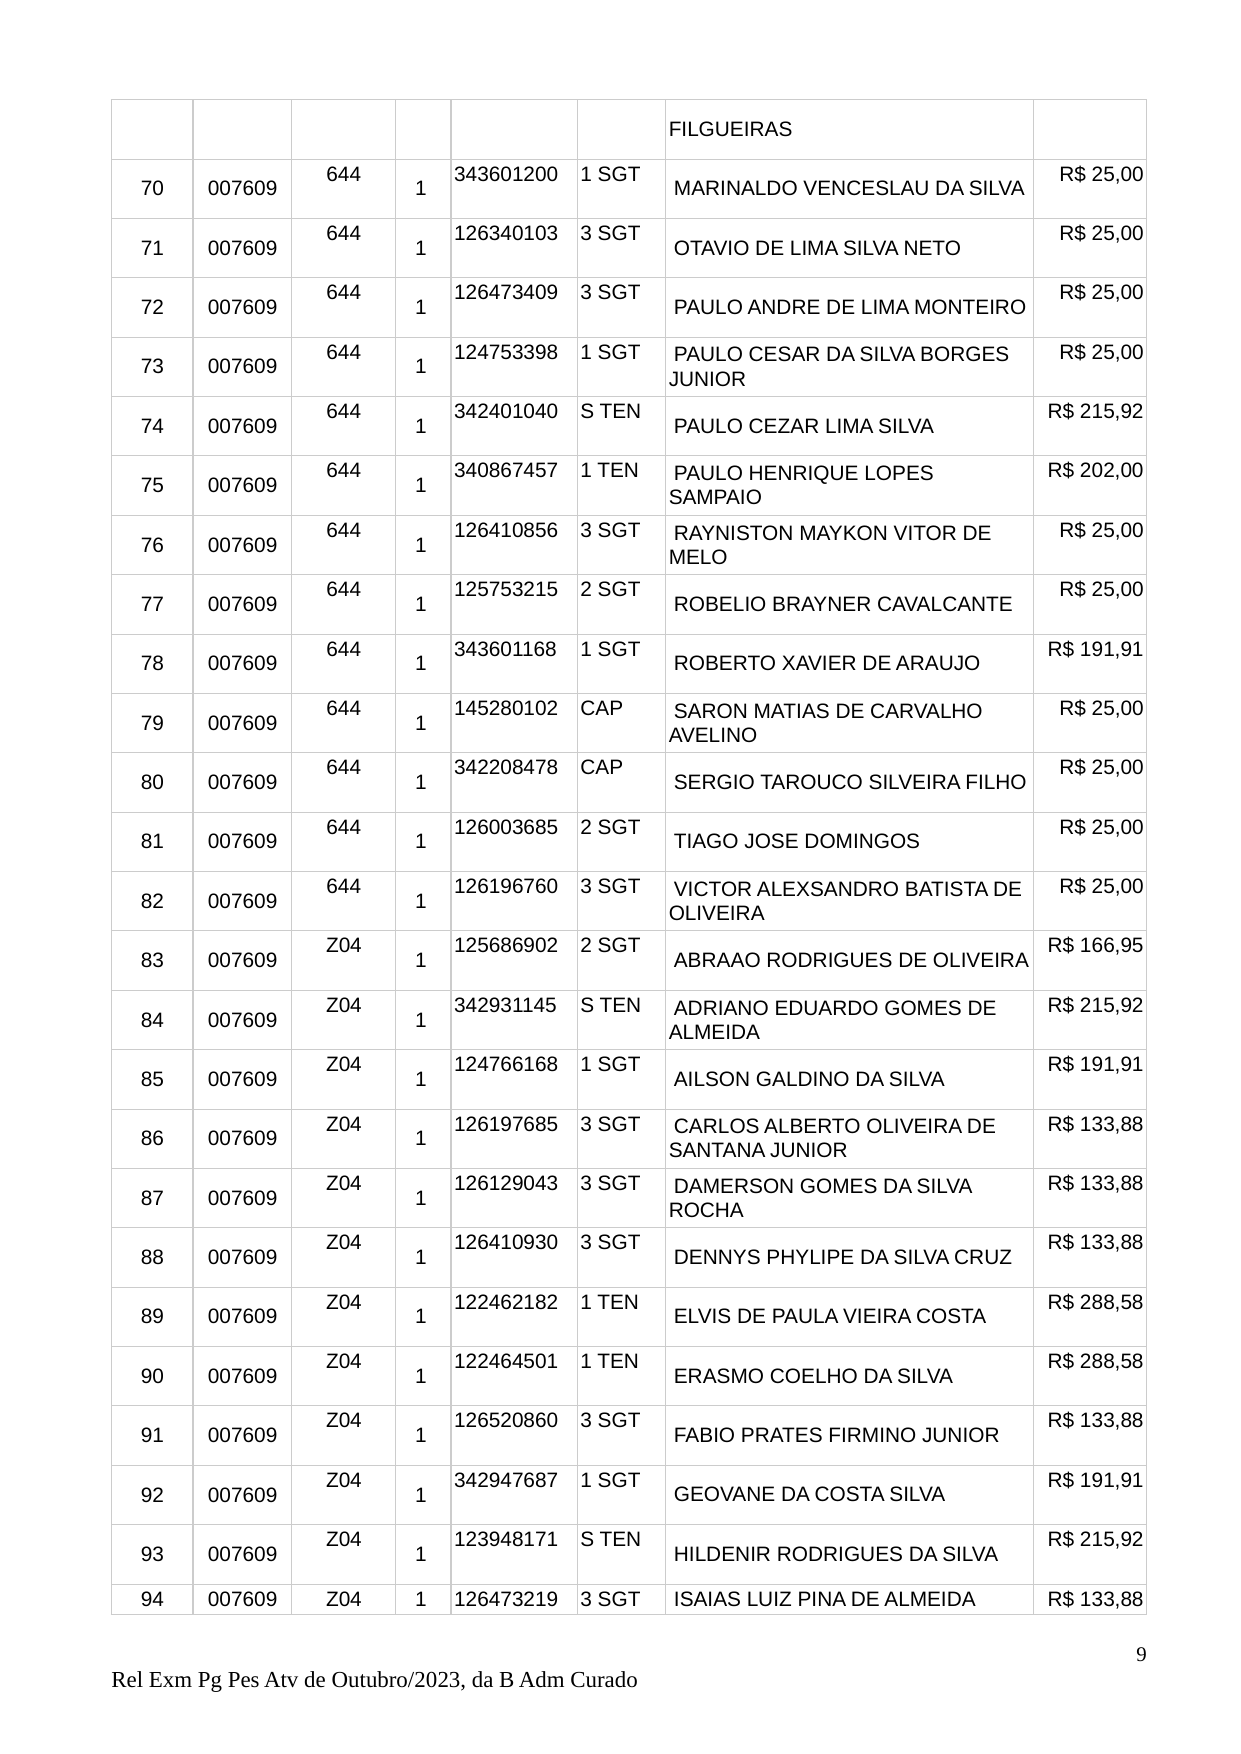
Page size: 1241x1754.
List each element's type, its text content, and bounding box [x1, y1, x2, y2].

table_cell 1 [396, 1406, 450, 1465]
table_cell 126410930 [452, 1228, 577, 1287]
table_cell 007609 [194, 1585, 291, 1613]
table_cell 122464501 [452, 1347, 577, 1405]
table_cell Z04 [292, 1585, 395, 1613]
table_cell 1 [396, 278, 450, 337]
table_cell 79 [112, 694, 192, 752]
table_cell 126473409 [452, 278, 577, 337]
table_cell Z04 [292, 1228, 395, 1287]
table_cell R$ 215,92 [1034, 397, 1146, 455]
table_cell PAULO HENRIQUE LOPES SAMPAIO [666, 456, 1033, 515]
table_cell 124753398 [452, 338, 577, 396]
table_cell SERGIO TAROUCO SILVEIRA FILHO [666, 753, 1033, 812]
table_cell 1 [396, 516, 450, 574]
table_cell 2 SGT [578, 813, 665, 871]
table_cell 007609 [194, 1347, 291, 1405]
table_cell Z04 [292, 1169, 395, 1227]
table_cell 007609 [194, 753, 291, 812]
table_cell Z04 [292, 1288, 395, 1346]
table_cell 007609 [194, 456, 291, 515]
table_cell 1 SGT [578, 338, 665, 396]
table_cell 1 TEN [578, 456, 665, 515]
table_cell 007609 [194, 278, 291, 337]
table_cell 007609 [194, 694, 291, 752]
table_cell Z04 [292, 931, 395, 990]
table_cell Z04 [292, 991, 395, 1049]
table_cell R$ 133,88 [1034, 1110, 1146, 1168]
table_cell Z04 [292, 1525, 395, 1583]
table_cell 3 SGT [578, 872, 665, 930]
table_cell R$ 191,91 [1034, 635, 1146, 693]
table_cell 126520860 [452, 1406, 577, 1465]
table_cell CARLOS ALBERTO OLIVEIRA DE SANTANA JUNIOR [666, 1110, 1033, 1168]
table_cell ABRAAO RODRIGUES DE OLIVEIRA [666, 931, 1033, 990]
table_cell 73 [112, 338, 192, 396]
table_cell 007609 [194, 1406, 291, 1465]
table_cell R$ 133,88 [1034, 1585, 1146, 1613]
table_cell 1 [396, 1110, 450, 1168]
table_cell 89 [112, 1288, 192, 1346]
table_cell 644 [292, 338, 395, 396]
table_cell 1 [396, 338, 450, 396]
table_cell 1 [396, 1585, 450, 1613]
table_cell 342401040 [452, 397, 577, 455]
table_cell 85 [112, 1050, 192, 1108]
table_cell [292, 100, 395, 158]
table_cell ELVIS DE PAULA VIEIRA COSTA [666, 1288, 1033, 1346]
table_cell 77 [112, 575, 192, 633]
table_cell GEOVANE DA COSTA SILVA [666, 1466, 1033, 1524]
table_cell 1 [396, 1466, 450, 1524]
table_cell 1 [396, 456, 450, 515]
table_cell R$ 202,00 [1034, 456, 1146, 515]
table_cell SARON MATIAS DE CARVALHO AVELINO [666, 694, 1033, 752]
table_cell 1 [396, 160, 450, 218]
table_cell MARINALDO VENCESLAU DA SILVA [666, 160, 1033, 218]
table_cell 1 SGT [578, 160, 665, 218]
table_cell 342947687 [452, 1466, 577, 1524]
table_cell 3 SGT [578, 278, 665, 337]
table_cell 644 [292, 872, 395, 930]
table_cell 1 [396, 1050, 450, 1108]
table_cell 126129043 [452, 1169, 577, 1227]
table_cell 644 [292, 694, 395, 752]
table_cell 007609 [194, 397, 291, 455]
table_cell VICTOR ALEXSANDRO BATISTA DE OLIVEIRA [666, 872, 1033, 930]
table_cell FILGUEIRAS [666, 100, 1033, 158]
table_cell S TEN [578, 397, 665, 455]
table_cell 007609 [194, 872, 291, 930]
table_cell R$ 288,58 [1034, 1288, 1146, 1346]
table_cell S TEN [578, 1525, 665, 1583]
table_cell RAYNISTON MAYKON VITOR DE MELO [666, 516, 1033, 574]
table_cell CAP [578, 694, 665, 752]
table_cell [396, 100, 450, 158]
table_cell 007609 [194, 1525, 291, 1583]
table_cell 2 SGT [578, 931, 665, 990]
table_cell 644 [292, 635, 395, 693]
table_cell 1 [396, 991, 450, 1049]
table_cell 75 [112, 456, 192, 515]
table_cell 007609 [194, 1169, 291, 1227]
table_cell R$ 25,00 [1034, 160, 1146, 218]
table_cell 74 [112, 397, 192, 455]
table_cell 78 [112, 635, 192, 693]
table_cell Z04 [292, 1347, 395, 1405]
table_cell ERASMO COELHO DA SILVA [666, 1347, 1033, 1405]
table_cell 92 [112, 1466, 192, 1524]
table_cell 1 [396, 635, 450, 693]
table_cell R$ 288,58 [1034, 1347, 1146, 1405]
table_cell 1 [396, 931, 450, 990]
table_cell Z04 [292, 1110, 395, 1168]
table_cell OTAVIO DE LIMA SILVA NETO [666, 219, 1033, 277]
table_cell 88 [112, 1228, 192, 1287]
table_cell 126197685 [452, 1110, 577, 1168]
table_cell 644 [292, 278, 395, 337]
table_cell R$ 191,91 [1034, 1466, 1146, 1524]
table_cell 644 [292, 397, 395, 455]
table_cell R$ 133,88 [1034, 1406, 1146, 1465]
table_cell 343601168 [452, 635, 577, 693]
table_cell 1 [396, 1288, 450, 1346]
table_cell 124766168 [452, 1050, 577, 1108]
table_cell ROBELIO BRAYNER CAVALCANTE [666, 575, 1033, 633]
table_cell 93 [112, 1525, 192, 1583]
table_cell R$ 215,92 [1034, 991, 1146, 1049]
table_cell 1 SGT [578, 635, 665, 693]
table_cell TIAGO JOSE DOMINGOS [666, 813, 1033, 871]
table_cell R$ 25,00 [1034, 872, 1146, 930]
table_cell 84 [112, 991, 192, 1049]
table_cell 007609 [194, 931, 291, 990]
table_cell 1 [396, 219, 450, 277]
table_cell 3 SGT [578, 1228, 665, 1287]
table_cell ADRIANO EDUARDO GOMES DE ALMEIDA [666, 991, 1033, 1049]
table_cell 007609 [194, 813, 291, 871]
table_cell 1 [396, 1228, 450, 1287]
table_cell 007609 [194, 516, 291, 574]
table_cell 644 [292, 753, 395, 812]
table_cell 1 [396, 694, 450, 752]
table_cell 3 SGT [578, 1169, 665, 1227]
table_cell DAMERSON GOMES DA SILVA ROCHA [666, 1169, 1033, 1227]
table_cell 125686902 [452, 931, 577, 990]
table_cell 82 [112, 872, 192, 930]
table_cell 76 [112, 516, 192, 574]
table_cell 007609 [194, 635, 291, 693]
table_cell R$ 25,00 [1034, 516, 1146, 574]
table_cell 644 [292, 219, 395, 277]
table_cell PAULO CESAR DA SILVA BORGES JUNIOR [666, 338, 1033, 396]
table_cell 145280102 [452, 694, 577, 752]
table_cell 71 [112, 219, 192, 277]
table_cell 007609 [194, 1288, 291, 1346]
table_cell R$ 25,00 [1034, 219, 1146, 277]
table_cell [578, 100, 665, 158]
table_cell 126003685 [452, 813, 577, 871]
table_cell 1 [396, 1169, 450, 1227]
table_cell 70 [112, 160, 192, 218]
table_cell PAULO ANDRE DE LIMA MONTEIRO [666, 278, 1033, 337]
table_cell 3 SGT [578, 1585, 665, 1613]
table_cell 340867457 [452, 456, 577, 515]
table_cell AILSON GALDINO DA SILVA [666, 1050, 1033, 1108]
table_cell HILDENIR RODRIGUES DA SILVA [666, 1525, 1033, 1583]
table_cell S TEN [578, 991, 665, 1049]
table_cell R$ 133,88 [1034, 1228, 1146, 1287]
table_cell FABIO PRATES FIRMINO JUNIOR [666, 1406, 1033, 1465]
table_cell 123948171 [452, 1525, 577, 1583]
table_cell 342931145 [452, 991, 577, 1049]
table_cell [112, 100, 192, 158]
table_cell Z04 [292, 1050, 395, 1108]
table_cell 126196760 [452, 872, 577, 930]
table_cell R$ 25,00 [1034, 278, 1146, 337]
table_cell ISAIAS LUIZ PINA DE ALMEIDA [666, 1585, 1033, 1613]
table_cell ROBERTO XAVIER DE ARAUJO [666, 635, 1033, 693]
table_cell R$ 25,00 [1034, 338, 1146, 396]
table_cell 1 [396, 1347, 450, 1405]
table_cell 007609 [194, 1110, 291, 1168]
table_cell 122462182 [452, 1288, 577, 1346]
table_cell 342208478 [452, 753, 577, 812]
table_cell [1034, 100, 1146, 158]
table_cell R$ 191,91 [1034, 1050, 1146, 1108]
table_cell 1 [396, 397, 450, 455]
table_cell R$ 215,92 [1034, 1525, 1146, 1583]
table_cell CAP [578, 753, 665, 812]
table_cell 86 [112, 1110, 192, 1168]
table_cell 343601200 [452, 160, 577, 218]
table_cell 80 [112, 753, 192, 812]
table_cell 3 SGT [578, 219, 665, 277]
table_cell 3 SGT [578, 516, 665, 574]
table_cell 1 TEN [578, 1288, 665, 1346]
table_cell 1 [396, 575, 450, 633]
table_cell R$ 25,00 [1034, 753, 1146, 812]
table_cell 90 [112, 1347, 192, 1405]
table_cell R$ 25,00 [1034, 694, 1146, 752]
table_cell R$ 133,88 [1034, 1169, 1146, 1227]
table_cell 1 TEN [578, 1347, 665, 1405]
table_cell 007609 [194, 1050, 291, 1108]
table_cell 125753215 [452, 575, 577, 633]
table_cell 644 [292, 813, 395, 871]
table_cell 007609 [194, 338, 291, 396]
table_cell 2 SGT [578, 575, 665, 633]
table_cell R$ 25,00 [1034, 575, 1146, 633]
table_cell 644 [292, 575, 395, 633]
table_cell 644 [292, 456, 395, 515]
table_cell 007609 [194, 160, 291, 218]
table_cell 007609 [194, 1228, 291, 1287]
table_cell 81 [112, 813, 192, 871]
table_cell 007609 [194, 575, 291, 633]
table_cell R$ 25,00 [1034, 813, 1146, 871]
table_cell 1 SGT [578, 1466, 665, 1524]
table_cell 72 [112, 278, 192, 337]
table_cell 3 SGT [578, 1406, 665, 1465]
table_cell 126473219 [452, 1585, 577, 1613]
table_cell 94 [112, 1585, 192, 1613]
table_cell 1 SGT [578, 1050, 665, 1108]
table_cell 1 [396, 1525, 450, 1583]
table_cell DENNYS PHYLIPE DA SILVA CRUZ [666, 1228, 1033, 1287]
table_cell 1 [396, 813, 450, 871]
table_cell [452, 100, 577, 158]
table_cell 126410856 [452, 516, 577, 574]
table_cell 1 [396, 753, 450, 812]
table_cell 007609 [194, 219, 291, 277]
table_cell 87 [112, 1169, 192, 1227]
table_cell R$ 166,95 [1034, 931, 1146, 990]
table_cell 644 [292, 160, 395, 218]
table_cell 644 [292, 516, 395, 574]
table_cell PAULO CEZAR LIMA SILVA [666, 397, 1033, 455]
table_cell Z04 [292, 1406, 395, 1465]
table_cell 007609 [194, 991, 291, 1049]
table_cell Z04 [292, 1466, 395, 1524]
table_cell 83 [112, 931, 192, 990]
table_cell 007609 [194, 1466, 291, 1524]
table_cell 3 SGT [578, 1110, 665, 1168]
table_cell 126340103 [452, 219, 577, 277]
table_cell 1 [396, 872, 450, 930]
table_cell 91 [112, 1406, 192, 1465]
table_cell [194, 100, 291, 158]
